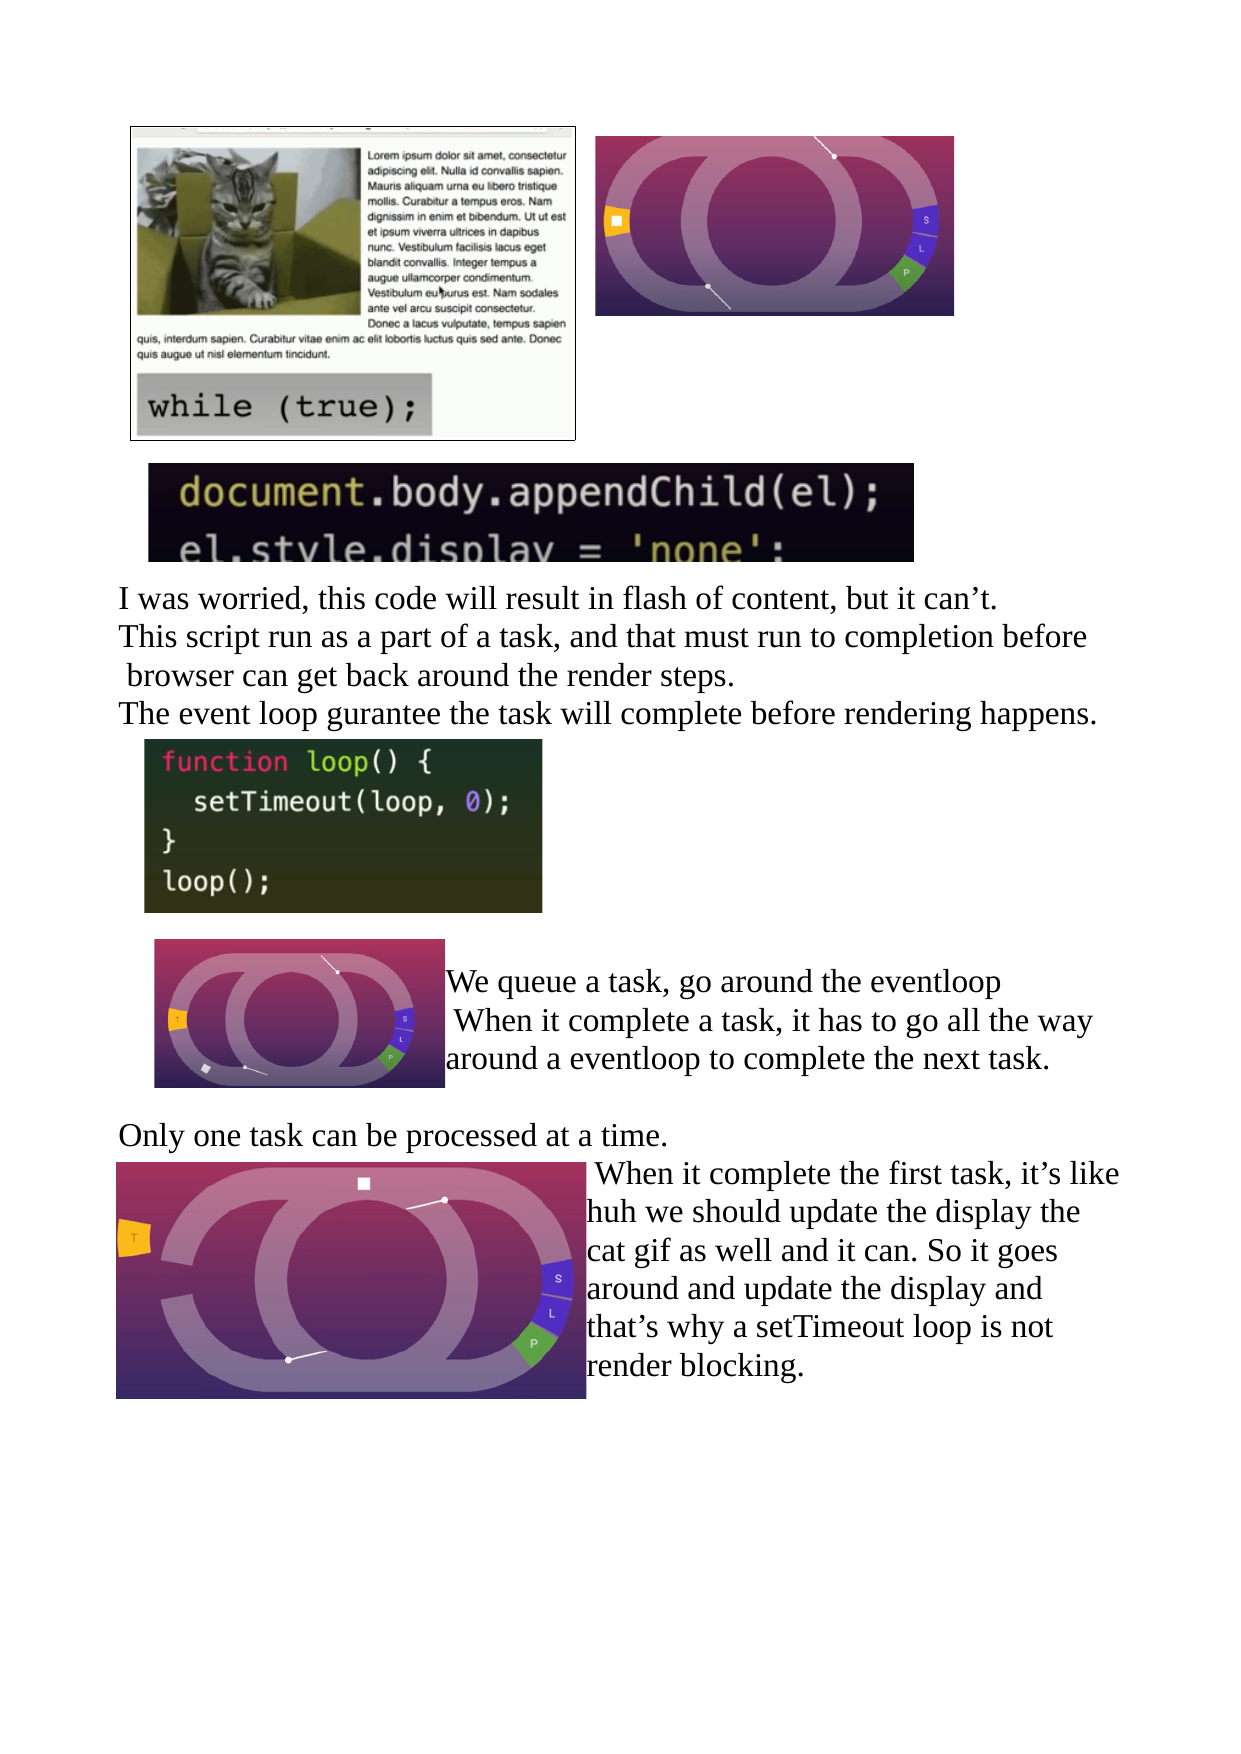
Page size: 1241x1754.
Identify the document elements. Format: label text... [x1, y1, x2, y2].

picture [132, 128, 573, 437]
text We queue a task, go around the eventloop [446, 961, 1122, 1000]
text When it complete the first task, it’s like huh we should update the display the cat gif as well and it can. So it goes around and update the display and that’s why a setTimeout loop is not render blocking. [118, 1153, 1122, 1383]
picture [144, 739, 543, 913]
text This script run as a part of a task, and that must run to completion before [118, 616, 1122, 655]
picture [595, 136, 955, 316]
text I was worried, this code will result in flash of content, but it can’t. [118, 578, 1122, 616]
picture [154, 939, 446, 1088]
text When it complete a task, it has to go all the way around a eventloop to complete the next task. [446, 1000, 1122, 1076]
text browser can get back around the render steps. [118, 655, 1122, 693]
picture [116, 1162, 587, 1399]
picture [148, 463, 914, 562]
text Only one task can be processed at a time. [118, 1115, 1122, 1153]
text The event loop gurantee the task will complete before rendering happens. [118, 693, 1122, 731]
text [118, 961, 154, 1000]
text [118, 1000, 154, 1076]
